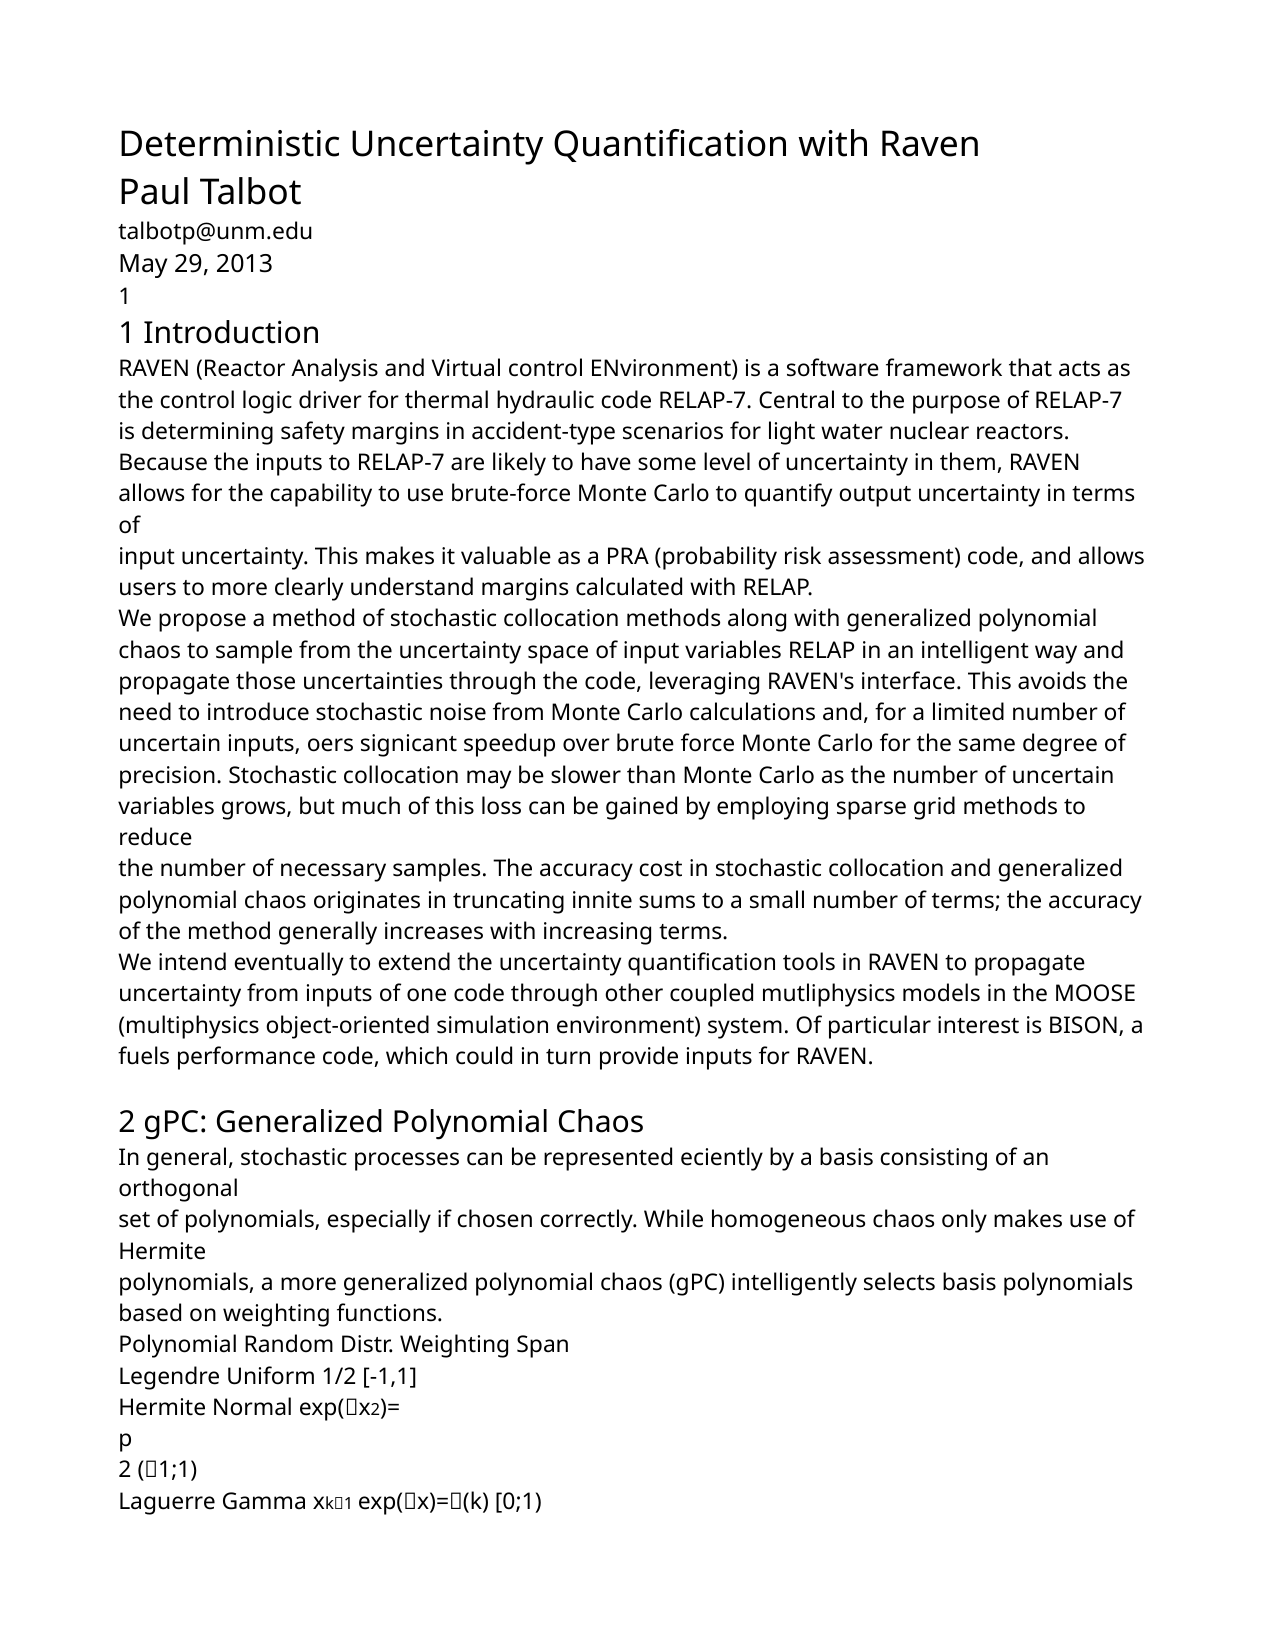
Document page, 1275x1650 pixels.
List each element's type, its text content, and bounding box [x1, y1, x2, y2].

text We intend eventually to extend the uncertainty quantification tools in RAVEN to propagate [118, 946, 1157, 977]
text (multiphysics object-oriented simulation environment) system. Of particular interest is BISON, a [118, 1008, 1157, 1040]
text Because the inputs to RELAP-7 are likely to have some level of uncertainty in them, RAVEN [118, 446, 1157, 477]
text input uncertainty. This makes it valuable as a PRA (probability risk assessment) code, and allows [118, 540, 1157, 571]
text the control logic driver for thermal hydraulic code RELAP-7. Central to the purpose of RELAP-7 [118, 383, 1157, 415]
text users to more clearly understand margins calculated with RELAP. [118, 571, 1157, 602]
text Laguerre Gamma xk􀀀1 exp(􀀀x)=􀀀(k) [0;1) [118, 1485, 1157, 1516]
text polynomials, a more generalized polynomial chaos (gPC) intelligently selects basis polynomials [118, 1266, 1157, 1297]
text May 29, 2013 [118, 246, 1157, 280]
text based on weighting functions. [118, 1297, 1157, 1328]
text 1 [118, 280, 1157, 311]
text p [118, 1422, 1157, 1453]
text Legendre Uniform 1/2 [-1,1] [118, 1360, 1157, 1391]
text need to introduce stochastic noise from Monte Carlo calculations and, for a limited number of [118, 696, 1157, 727]
text We propose a method of stochastic collocation methods along with generalized polynomial [118, 602, 1157, 633]
text propagate those uncertainties through the code, leveraging RAVEN's interface. This avoids the [118, 665, 1157, 696]
text talbotp@unm.edu [118, 214, 1157, 246]
text polynomial chaos originates in truncating innite sums to a small number of terms; the accuracy [118, 883, 1157, 915]
text In general, stochastic processes can be represented eciently by a basis consisting of an orthogonal [118, 1141, 1157, 1203]
text precision. Stochastic collocation may be slower than Monte Carlo as the number of uncertain [118, 758, 1157, 790]
text Paul Talbot [118, 166, 1157, 214]
text allows for the capability to use brute-force Monte Carlo to quantify output uncertainty in terms of [118, 477, 1157, 540]
text set of polynomials, especially if chosen correctly. While homogeneous chaos only makes use of Hermite [118, 1203, 1157, 1266]
text uncertain inputs, oers signicant speedup over brute force Monte Carlo for the same degree of [118, 727, 1157, 758]
text 2 gPC: Generalized Polynomial Chaos [118, 1100, 1157, 1141]
text 1 Introduction [118, 311, 1157, 352]
text Deterministic Uncertainty Quantification with Raven [118, 118, 1157, 166]
text fuels performance code, which could in turn provide inputs for RAVEN. [118, 1040, 1157, 1071]
text is determining safety margins in accident-type scenarios for light water nuclear reactors. [118, 415, 1157, 446]
text variables grows, but much of this loss can be gained by employing sparse grid methods to reduce [118, 790, 1157, 852]
text Hermite Normal exp(􀀀x2)= [118, 1391, 1157, 1422]
text 2 (􀀀1;1) [118, 1453, 1157, 1485]
text RAVEN (Reactor Analysis and Virtual control ENvironment) is a software framework that acts as [118, 352, 1157, 383]
text the number of necessary samples. The accuracy cost in stochastic collocation and generalized [118, 852, 1157, 883]
text of the method generally increases with increasing terms. [118, 915, 1157, 946]
text Polynomial Random Distr. Weighting Span [118, 1328, 1157, 1360]
text uncertainty from inputs of one code through other coupled mutliphysics models in the MOOSE [118, 977, 1157, 1008]
text chaos to sample from the uncertainty space of input variables RELAP in an intelligent way and [118, 633, 1157, 665]
